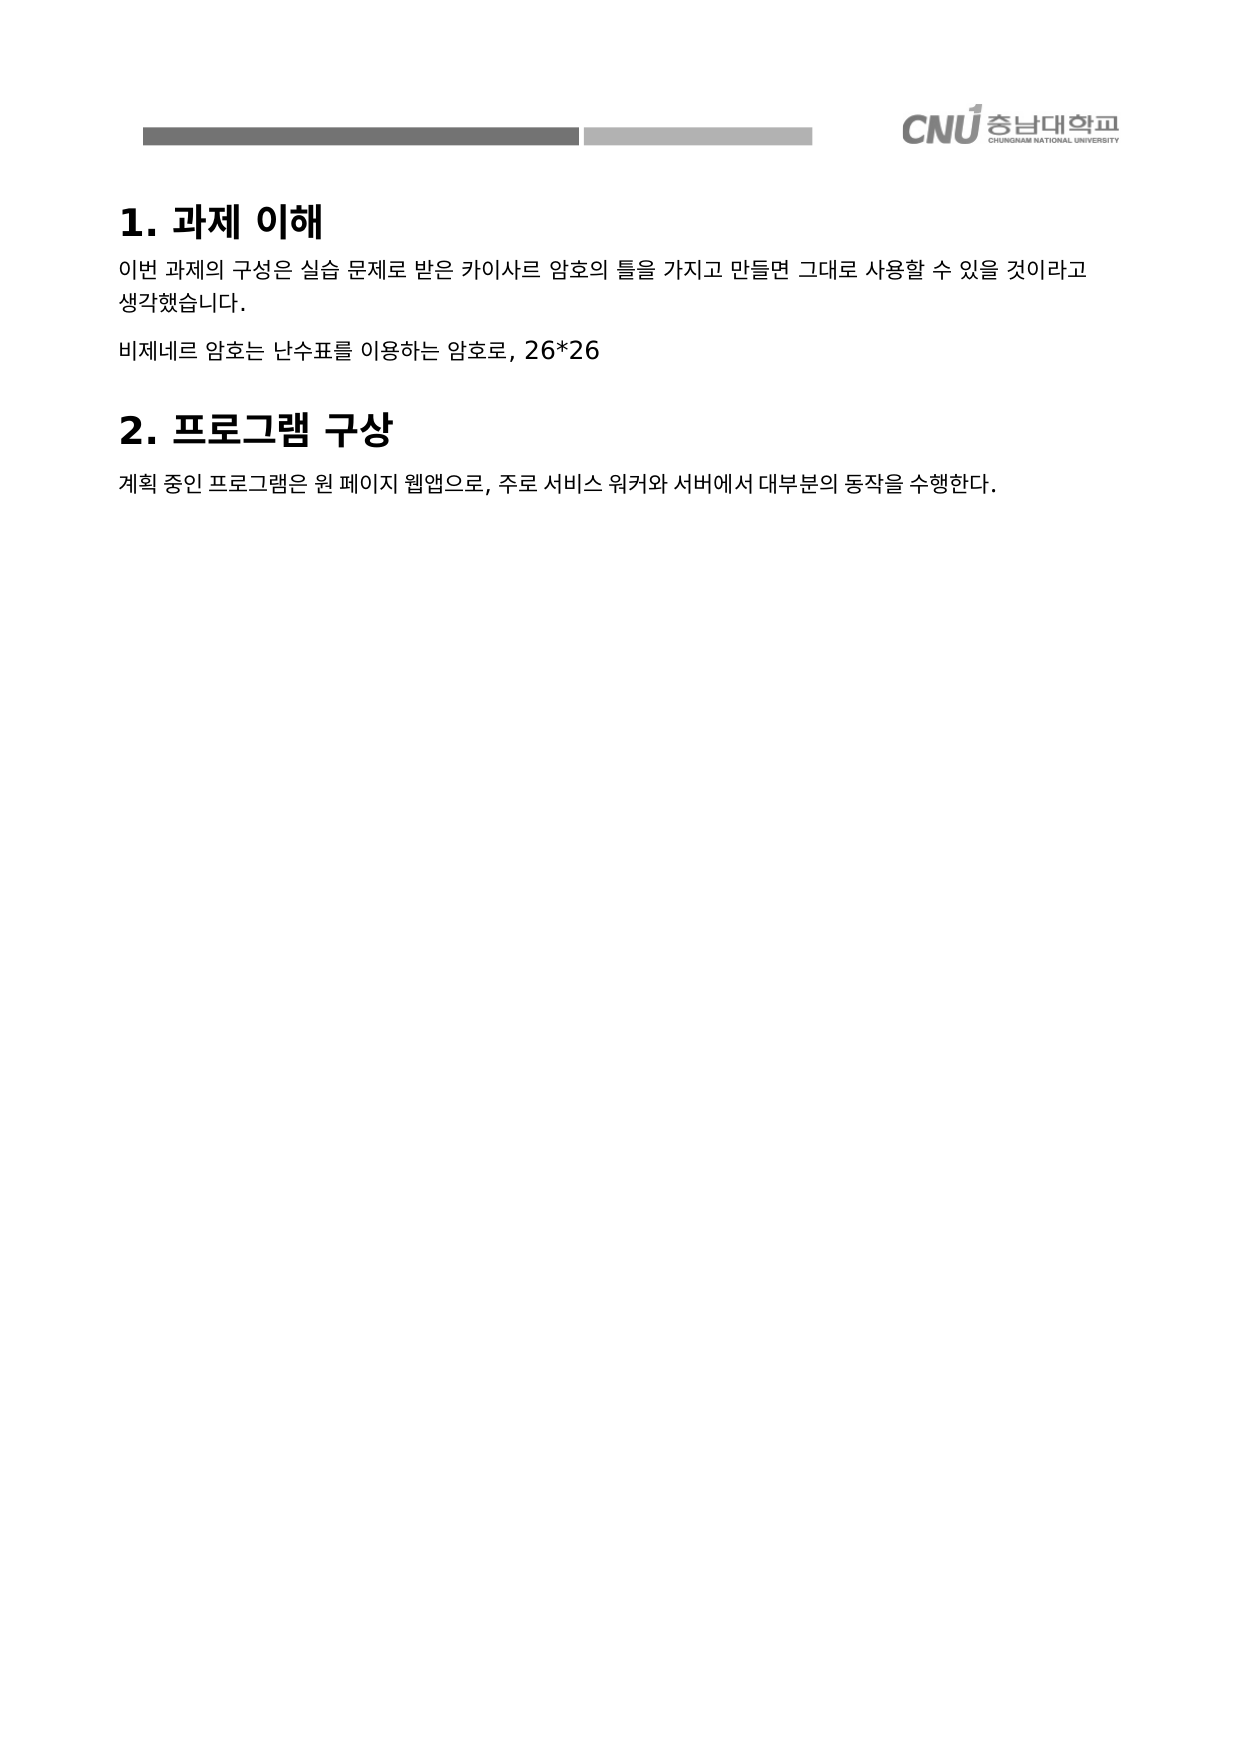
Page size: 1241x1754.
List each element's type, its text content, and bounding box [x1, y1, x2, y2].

text 이번 과제의 구성은 실습 문제로 받은 카이사르 암호의 틀을 가지고 만들면 그대로 사용할 수 있을 것이라고 생각했습니다. [118, 258, 1122, 317]
text 비제네르 암호는 난수표를 이용하는 암호로, 26*26 [118, 336, 1122, 365]
text 계획 중인 프로그램은 원 페이지 웹앱으로, 주로 서비스 워커와 서버에서 대부분의 동작을 수행한다. [118, 466, 1122, 500]
subtitle 1. 과제 이해 [118, 201, 1122, 246]
subtitle 2. 프로그램 구상 [118, 409, 1122, 453]
picture [902, 103, 1121, 145]
